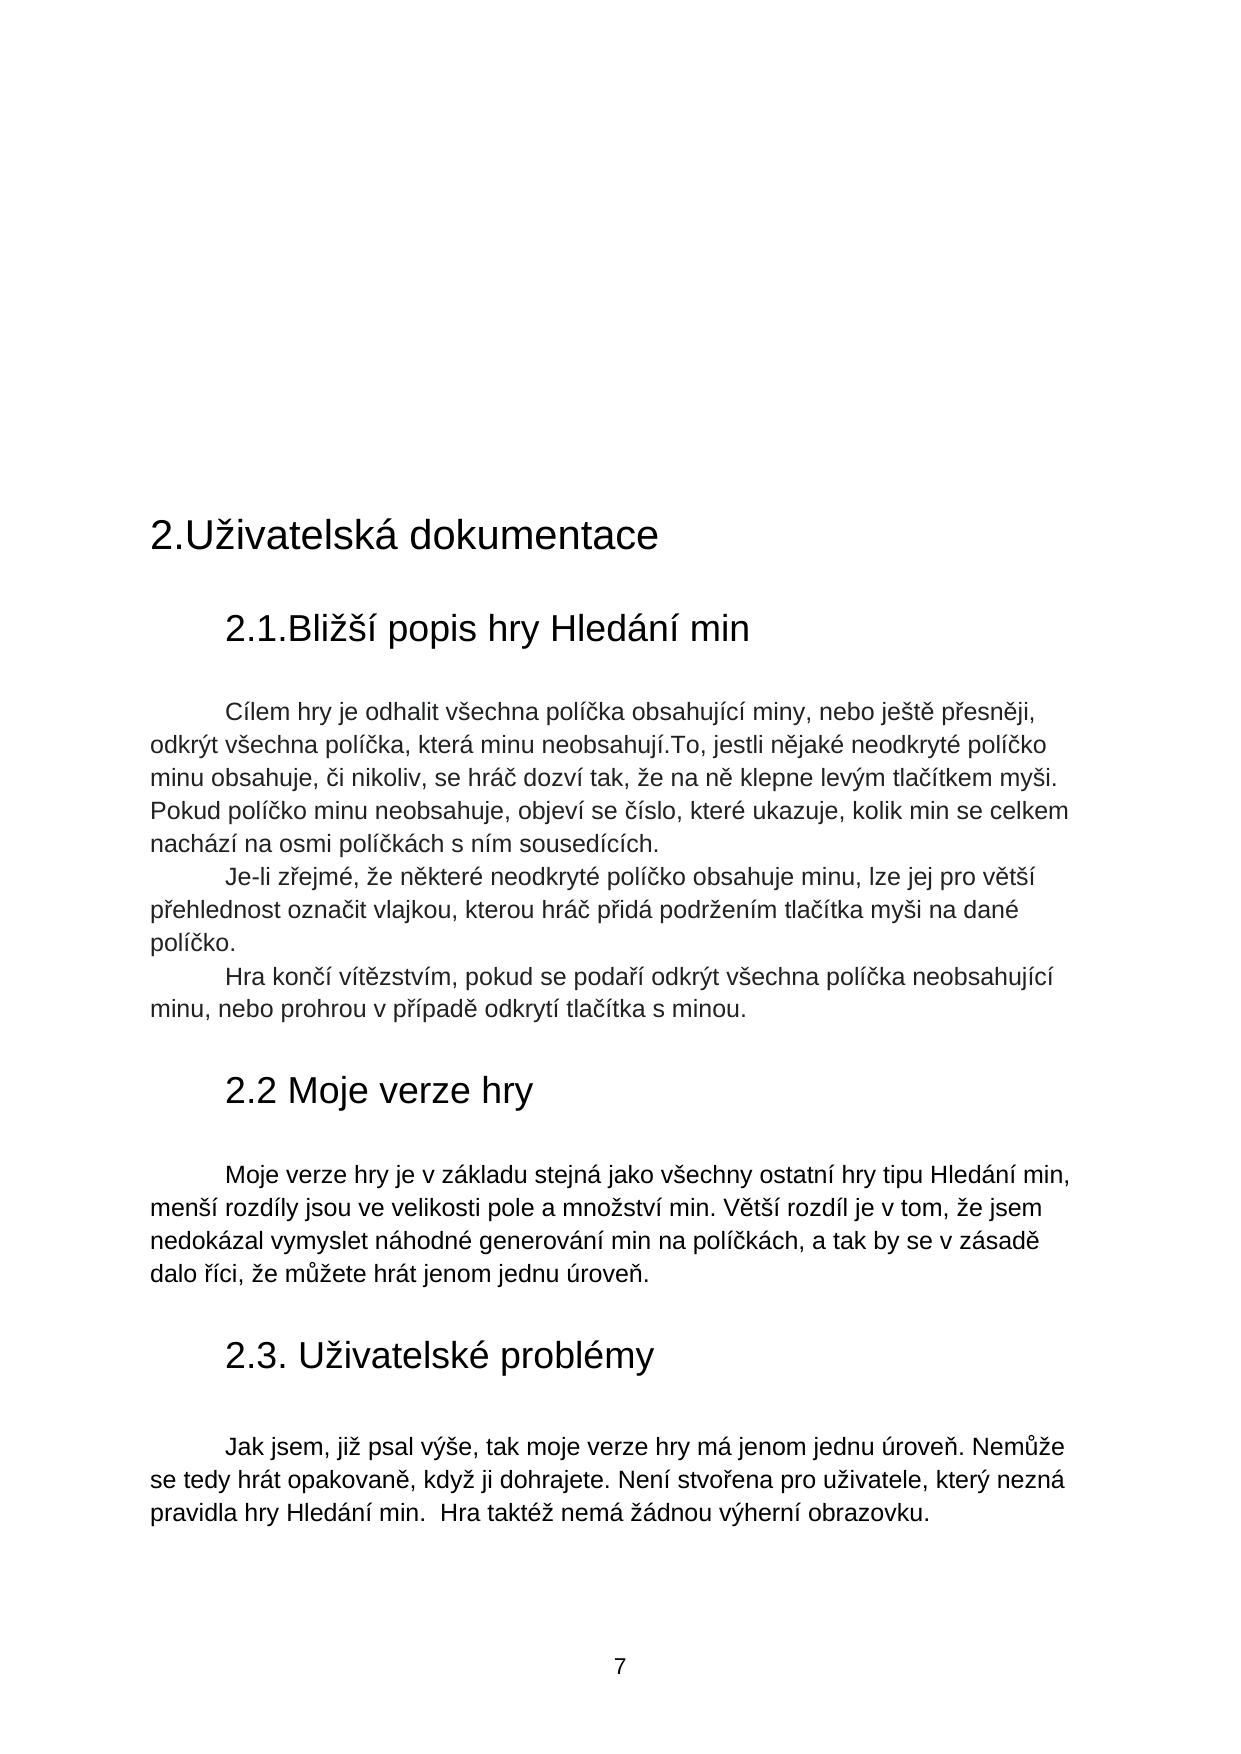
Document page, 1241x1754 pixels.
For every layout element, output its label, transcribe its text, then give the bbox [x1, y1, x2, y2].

text Cílem hry je odhalit všechna políčka obsahující miny, nebo ještě přesněji, odkrýt všechna políčka, která minu neobsahují.To, jestli nějaké neodkryté políčko minu obsahuje, či nikoliv, se hráč dozví tak, že na ně klepne levým tlačítkem myši. Pokud políčko minu neobsahuje, objeví se číslo, které ukazuje, kolik min se celkem nachází na osmi políčkách s ním sousedících. [150, 697, 1090, 858]
text Je-li zřejmé, že některé neodkryté políčko obsahuje minu, lze jej pro větší přehlednost označit vlajkou, kterou hráč přidá podržením tlačítka myši na dané políčko. [150, 862, 1090, 957]
text 2.Uživatelská dokumentace [150, 510, 1090, 558]
text Hra končí vítězstvím, pokud se podaří odkrýt všechna políčka neobsahující minu, nebo prohrou v případě odkrytí tlačítka s minou. [150, 961, 1090, 1023]
text Moje verze hry je v základu stejná jako všechny ostatní hry tipu Hledání min, menší rozdíly jsou ve velikosti pole a množství min. Větší rozdíl je v tom, že jsem nedokázal vymyslet náhodné generování min na políčkách, a tak by se v zásadě dalo říci, že můžete hrát jenom jednu úroveň. [150, 1159, 1090, 1287]
text 2.2 Moje verze hry [150, 1069, 1090, 1112]
text 2.3. Uživatelské problémy [150, 1333, 1090, 1376]
text Jak jsem, již psal výše, tak moje verze hry má jenom jednu úroveň. Nemůže se tedy hrát opakovaně, když ji dohrajete. Není stvořena pro uživatele, který nezná pravidla hry Hledání min. Hra taktéž nemá žádnou výherní obrazovku. [150, 1432, 1090, 1527]
text 2.1.Bližší popis hry Hledání min [150, 606, 1090, 649]
